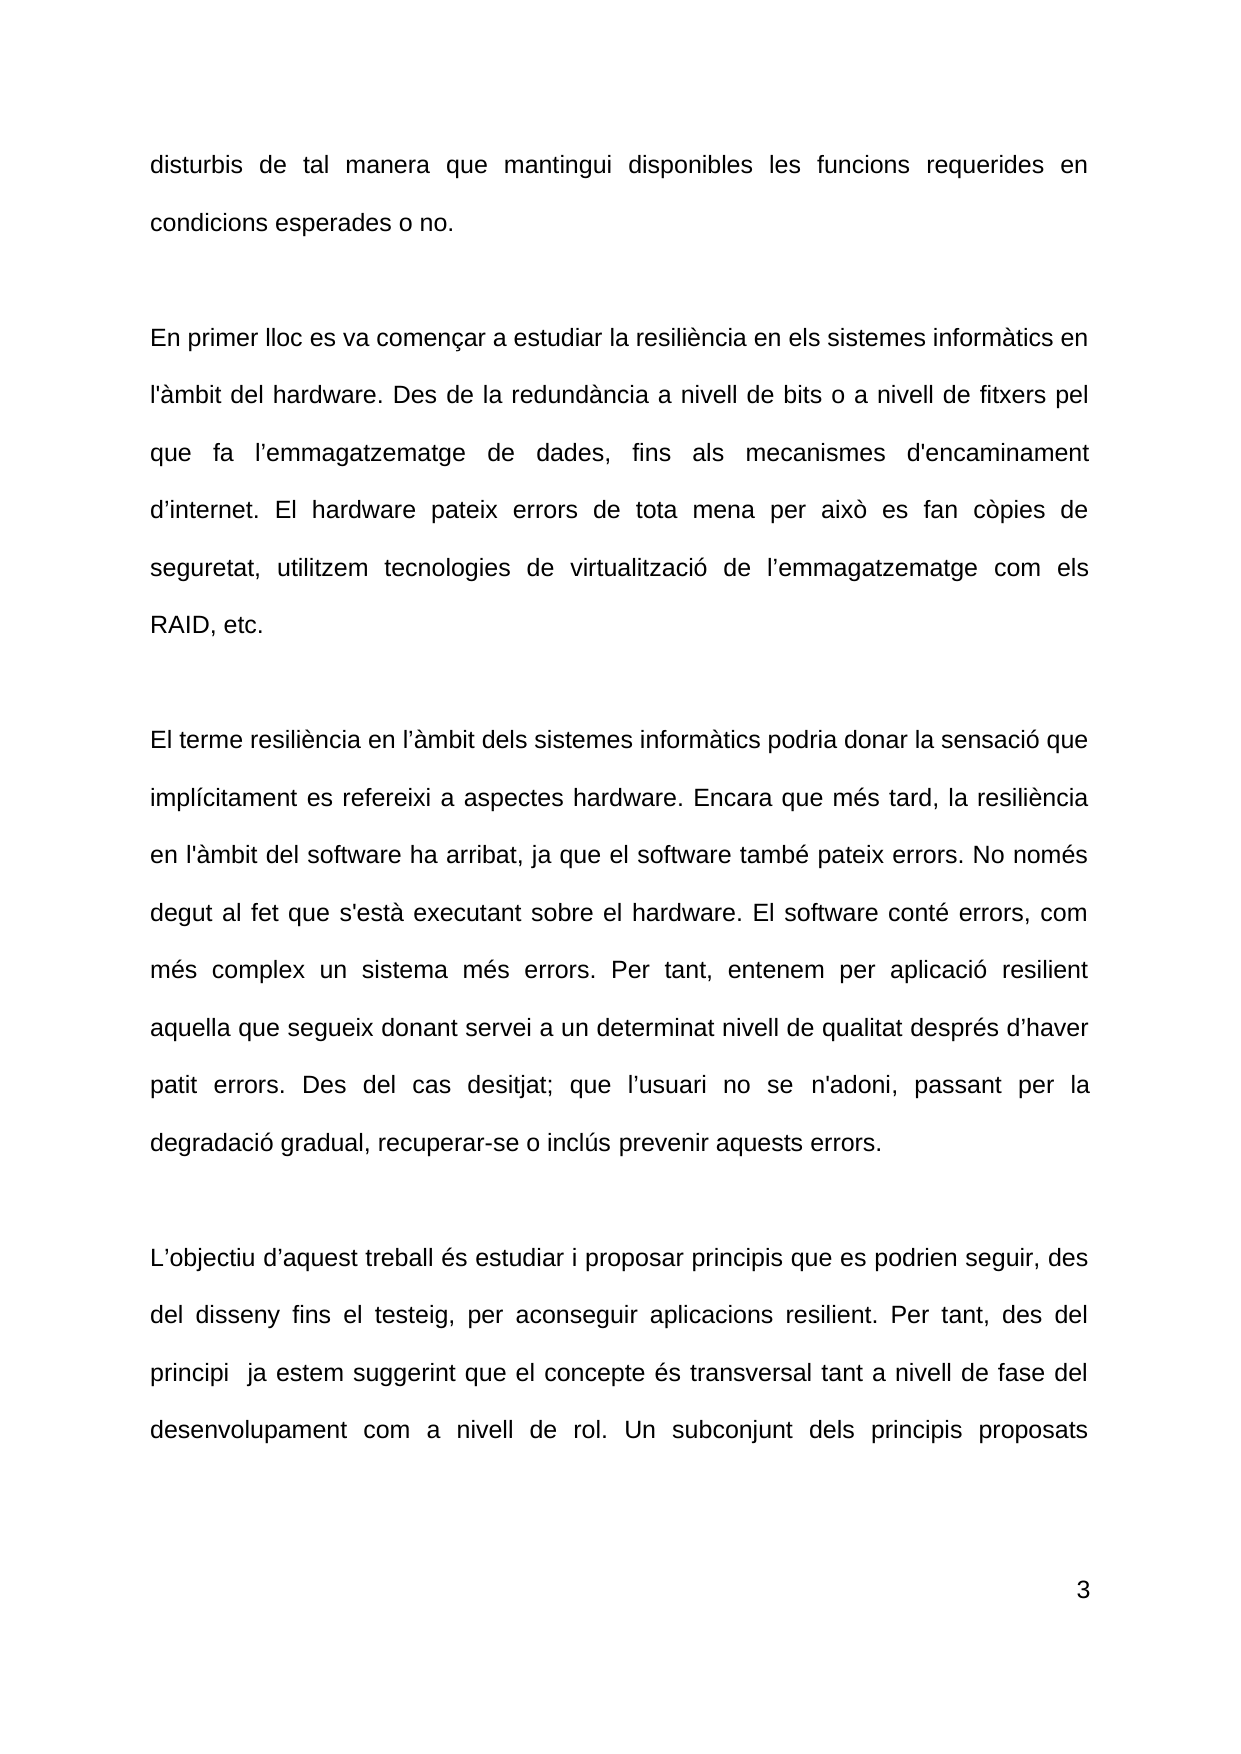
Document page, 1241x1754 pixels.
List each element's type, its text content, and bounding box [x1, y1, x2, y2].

text El terme resiliència en l’àmbit dels sistemes informàtics podria donar la sensació que implícitament es refereixi a aspectes hardware. Encara que més tard, la resiliència en l'àmbit del software ha arribat, ja que el software també pateix errors. No només degut al fet que s'està executant sobre el hardware. El software conté errors, com més complex un sistema més errors. Per tant, entenem per aplicació resilient aquella que segueix donant servei a un determinat nivell de qualitat després d’haver patit errors. Des del cas desitjat; que l’usuari no se n'adoni, passant per la degradació gradual, recuperar-se o inclús prevenir aquests errors. [150, 725, 1090, 1156]
text disturbis de tal manera que mantingui disponibles les funcions requerides en condicions esperades o no. [150, 150, 1090, 236]
text En primer lloc es va començar a estudiar la resiliència en els sistemes informàtics en l'àmbit del hardware. Des de la redundància a nivell de bits o a nivell de fitxers pel que fa l’emmagatzematge de dades, fins als mecanismes d'encaminament d’internet. El hardware pateix errors de tota mena per això es fan còpies de seguretat, utilitzem tecnologies de virtualització de l’emmagatzematge com els RAID, etc. [150, 322, 1090, 639]
text L’objectiu d’aquest treball és estudiar i proposar principis que es podrien seguir, des del disseny fins el testeig, per aconseguir aplicacions resilient. Per tant, des del principi ja estem suggerint que el concepte és transversal tant a nivell de fase del desenvolupament com a nivell de rol. Un subconjunt dels principis proposats [150, 1242, 1090, 1444]
